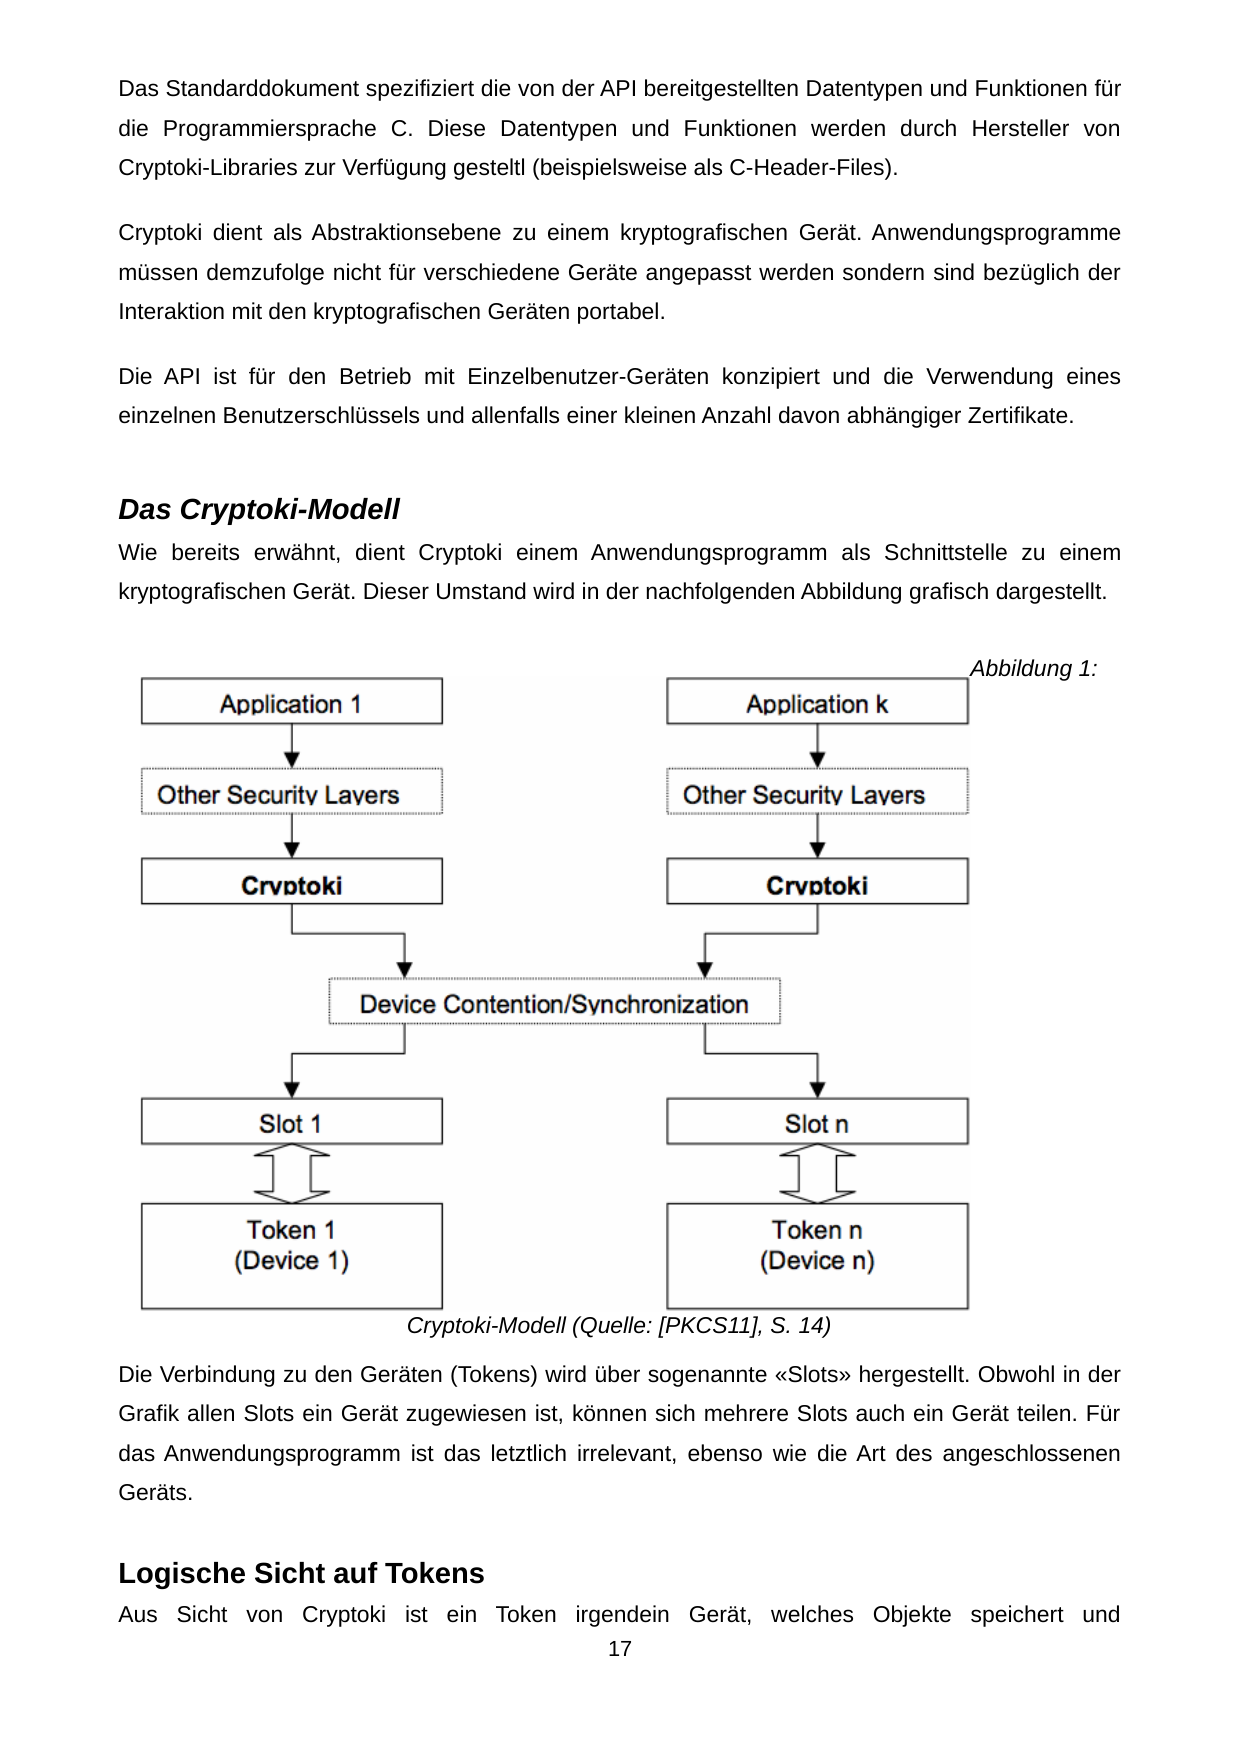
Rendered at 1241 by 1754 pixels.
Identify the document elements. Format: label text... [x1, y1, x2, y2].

text Die API ist für den Betrieb mit Einzelbenutzer-Geräten konzipiert und die Verwendung eines einzelnen Benutzerschlüssels und allenfalls einer kleinen Anzahl davon abhängiger Zertifikate. [118, 363, 1122, 429]
text Abbildung 1: Cryptoki-Modell (Quelle: [PKCS11], S. 14) [118, 655, 1122, 1338]
subtitle Das Cryptoki-Modell [118, 492, 1122, 526]
subtitle Logische Sicht auf Tokens [118, 1556, 1122, 1589]
text Wie bereits erwähnt, dient Cryptoki einem Anwendungsprogramm als Schnittstelle zu einem kryptografischen Gerät. Dieser Umstand wird in der nachfolgenden Abbildung grafisch dargestellt. [118, 538, 1122, 604]
text Die Verbindung zu den Geräten (Tokens) wird über sogenannte «Slots» hergestellt. Obwohl in der Grafik allen Slots ein Gerät zugewiesen ist, können sich mehrere Slots auch ein Gerät teilen. Für das Anwendungsprogramm ist das letztlich irrelevant, ebenso wie die Art des angeschlossenen Geräts. [118, 1338, 1122, 1505]
text [118, 643, 1122, 655]
text Das Standarddokument spezifiziert die von der API bereitgestellten Datentypen und Funktionen für die Programmiersprache C. Diese Datentypen und Funktionen werden durch Hersteller von Cryptoki-Libraries zur Verfügung gesteltl (beispielsweise als C-Header-Files). [118, 75, 1122, 180]
text Cryptoki dient als Abstraktionsebene zu einem kryptografischen Gerät. Anwendungsprogramme müssen demzufolge nicht für verschiedene Geräte angepasst werden sondern sind bezüglich der Interaktion mit den kryptografischen Geräten portabel. [118, 219, 1122, 324]
text Aus Sicht von Cryptoki ist ein Token irgendein Gerät, welches Objekte speichert und [118, 1601, 1122, 1628]
